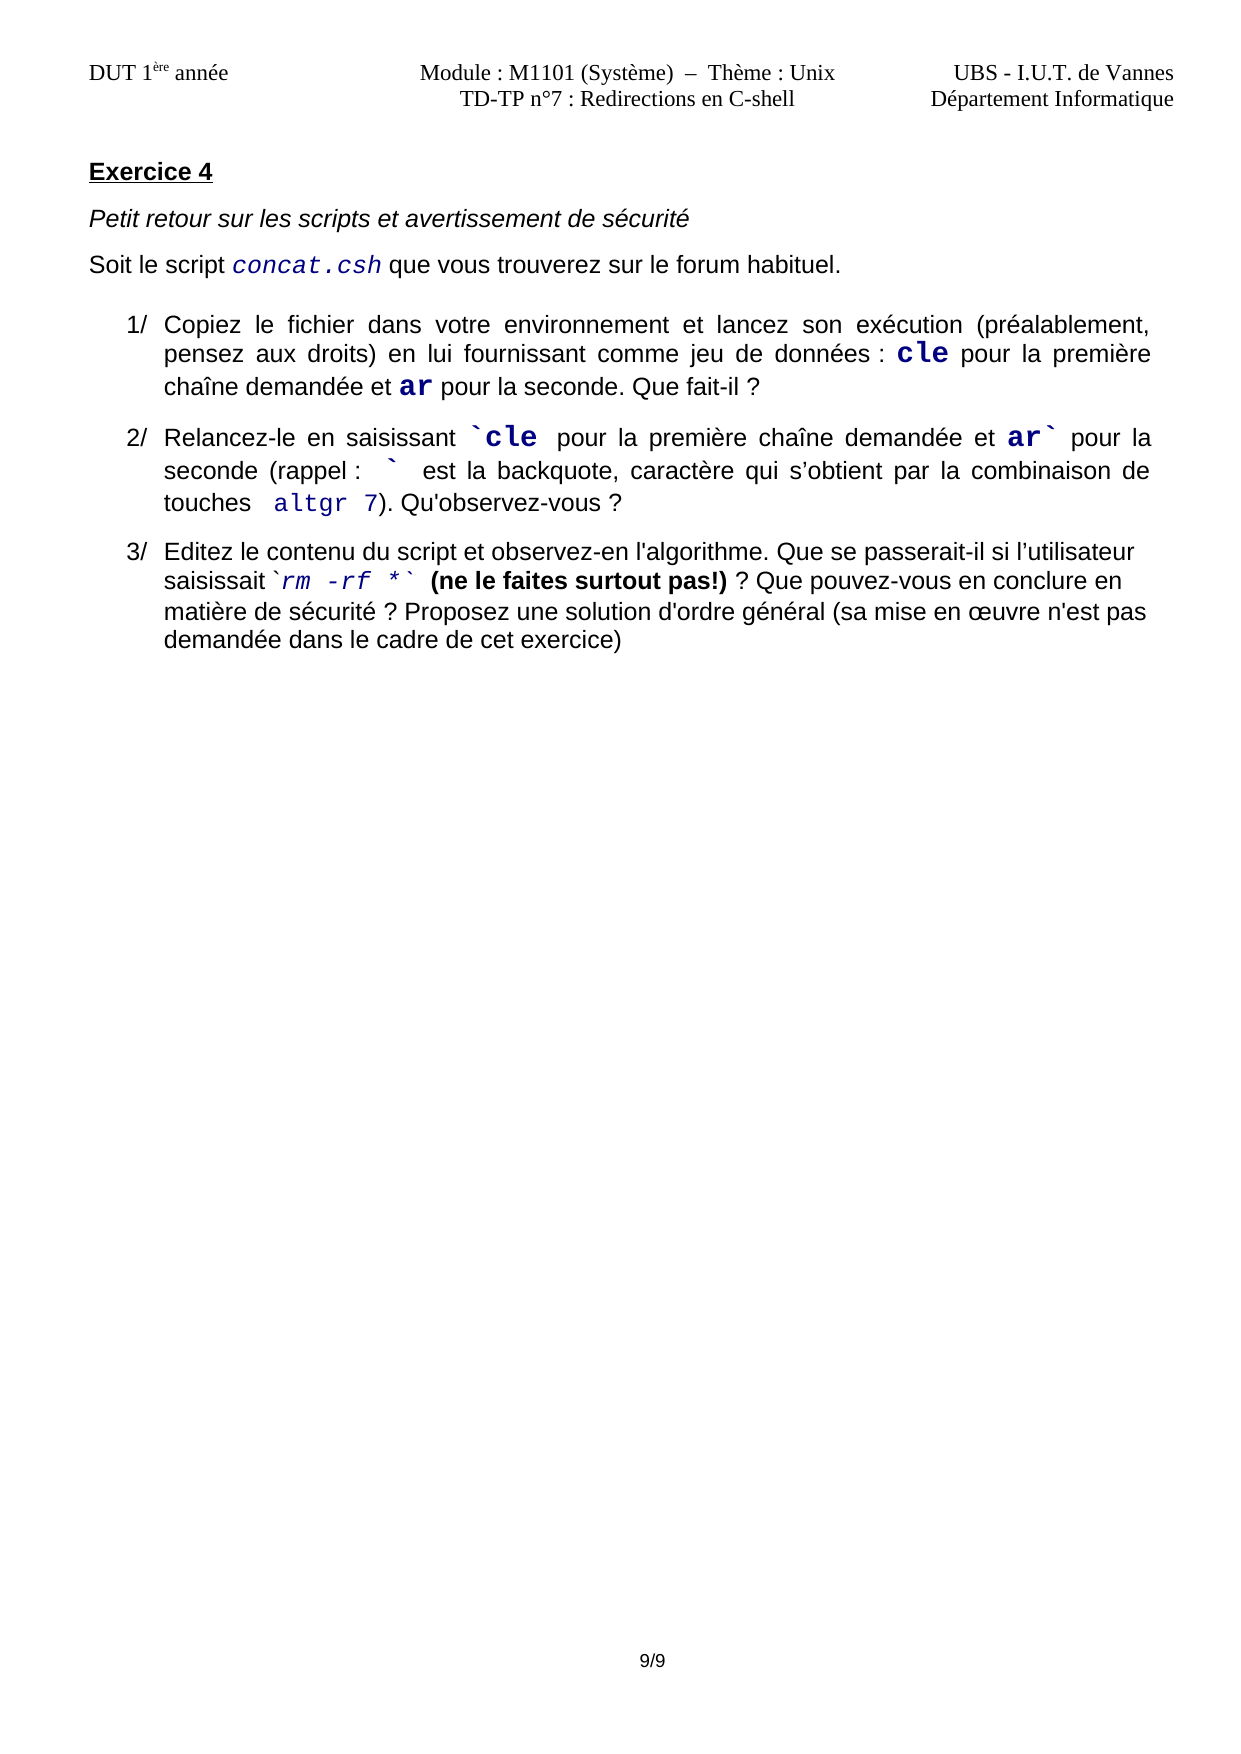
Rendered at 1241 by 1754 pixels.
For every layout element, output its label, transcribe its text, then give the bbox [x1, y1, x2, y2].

list Editez le contenu du script et observez-en l'algorithme. Que se passerait-il si l’utilisateur saisissait `rm -rf *` (ne le faites surtout pas!) ? Que pouvez-vous en conclure en matière de sécurité ? Proposez une solution d'ordre général (sa mise en œuvre n'est pas demandée dans le cadre de cet exercice) [126, 537, 1151, 654]
list Copiez le fichier dans votre environnement et lancez son exécution (préalablement, pensez aux droits) en lui fournissant comme jeu de données : cle pour la première chaîne demandée et ar pour la seconde. Que fait-il ? [126, 310, 1151, 404]
text Soit le script concat.csh que vous trouverez sur le forum habituel. [89, 250, 1151, 281]
text Petit retour sur les scripts et avertissement de sécurité [89, 203, 1151, 232]
text Exercice 4 [89, 157, 1151, 186]
list Relancez-le en saisissant `cle pour la première chaîne demandée et ar` pour la seconde (rappel : ` est la backquote, caractère qui s’obtient par la combinaison de touches altgr 7). Qu'observez-vous ? [126, 422, 1151, 519]
